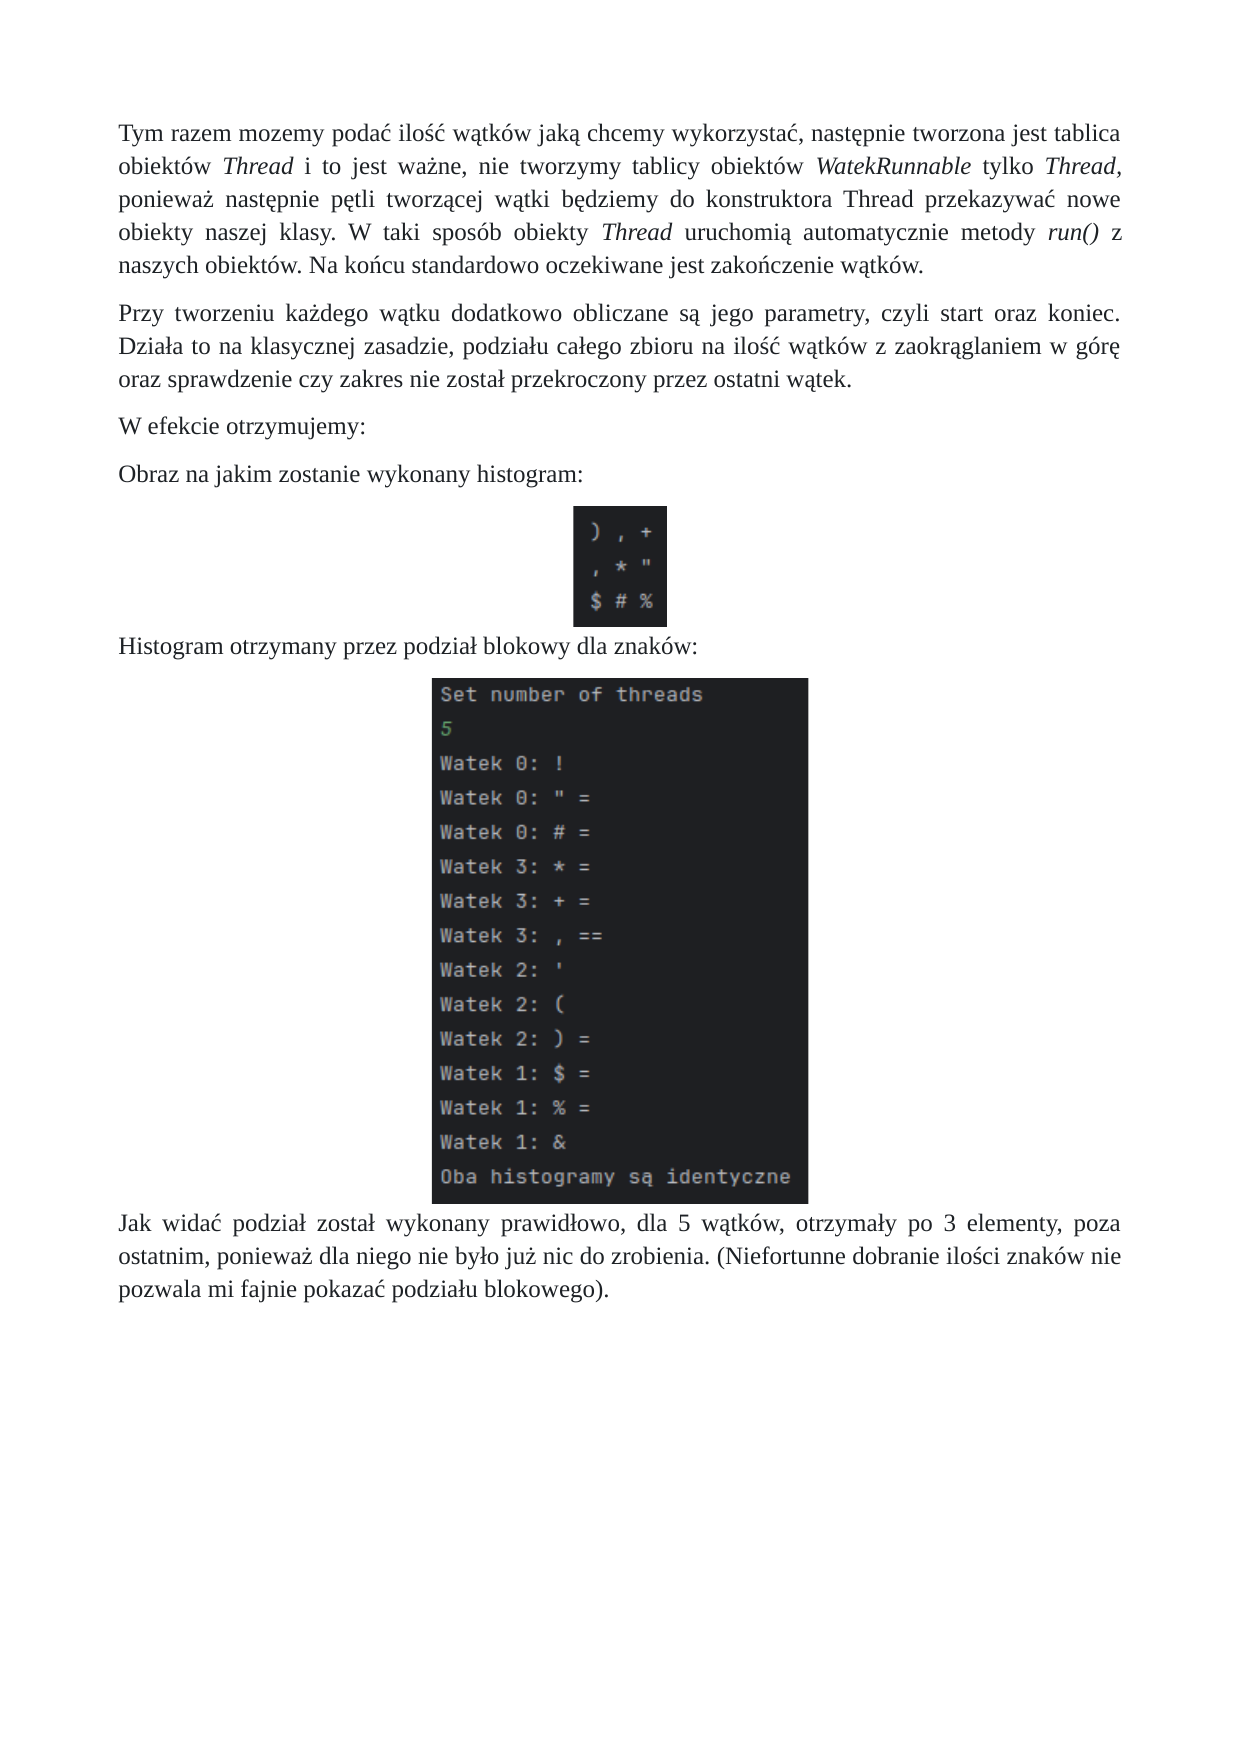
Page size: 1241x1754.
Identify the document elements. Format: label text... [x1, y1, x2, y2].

text Histogram otrzymany przez podział blokowy dla znaków: [118, 507, 1122, 660]
text Obraz na jakim zostanie wykonany histogram: [118, 459, 1122, 488]
text Tym razem mozemy podać ilość wątków jaką chcemy wykorzystać, następnie tworzona jest tablica obiektów Thread i to jest ważne, nie tworzymy tablicy obiektów WatekRunnable tylko Thread, ponieważ następnie pętli tworzącej wątki będziemy do konstruktora Thread przekazywać nowe obiekty naszej klasy. W taki sposób obiekty Thread uruchomią automatycznie metody run() z naszych obiektów. Na końcu standardowo oczekiwane jest zakończenie wątków. [118, 118, 1122, 279]
text Jak widać podział został wykonany prawidłowo, dla 5 wątków, otrzymały po 3 elementy, poza ostatnim, ponieważ dla niego nie było już nic do zrobienia. (Niefortunne dobranie ilości znaków nie pozwala mi fajnie pokazać podziału blokowego). [118, 679, 1122, 1303]
picture [573, 506, 667, 627]
picture [431, 678, 809, 1204]
text W efekcie otrzymujemy: [118, 411, 1122, 440]
text Przy tworzeniu każdego wątku dodatkowo obliczane są jego parametry, czyli start oraz koniec. Działa to na klasycznej zasadzie, podziału całego zbioru na ilość wątków z zaokrąglaniem w górę oraz sprawdzenie czy zakres nie został przekroczony przez ostatni wątek. [118, 298, 1122, 393]
